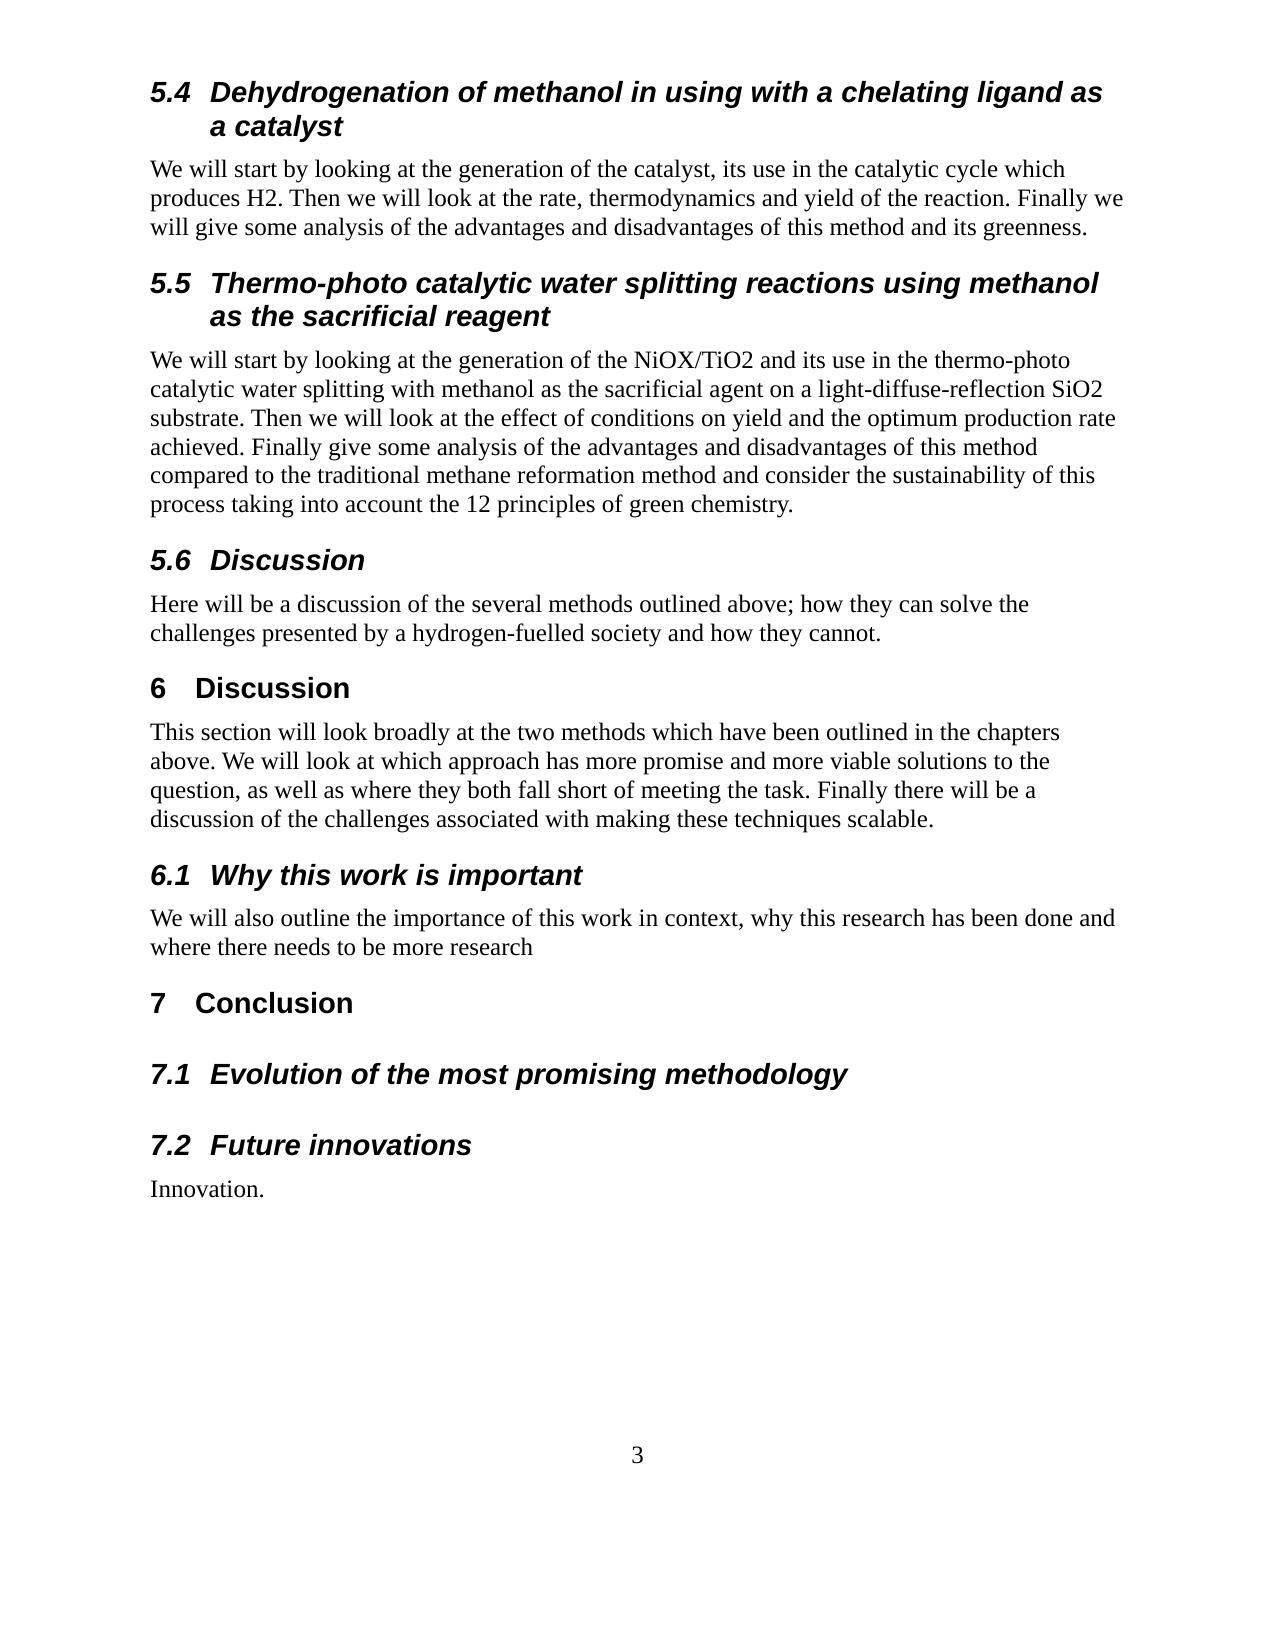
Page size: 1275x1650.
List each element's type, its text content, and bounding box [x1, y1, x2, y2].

subtitle Discussion [150, 671, 1125, 705]
text Here will be a discussion of the several methods outlined above; how they can solve the challenges presented by a hydrogen-fuelled society and how they cannot. [150, 589, 1125, 646]
subtitle Discussion [150, 543, 1125, 576]
subtitle Evolution of the most promising methodology [150, 1057, 1125, 1091]
subtitle Why this work is important [150, 857, 1125, 891]
text We will start by looking at the generation of the catalyst, its use in the catalytic cycle which produces H2. Then we will look at the rate, thermodynamics and yield of the reaction. Finally we will give some analysis of the advantages and disadvantages of this method and its greenness. [150, 154, 1125, 241]
text We will also outline the importance of this work in context, why this research has been done and where there needs to be more research [150, 903, 1125, 961]
subtitle Future innovations [150, 1128, 1125, 1162]
text This section will look broadly at the two methods which have been outlined in the chapters above. We will look at which approach has more promise and more viable solutions to the question, as well as where they both fall short of meeting the task. Finally there will be a discussion of the challenges associated with making these techniques scalable. [150, 717, 1125, 832]
text We will start by looking at the generation of the NiOX/TiO2 and its use in the thermo-photo catalytic water splitting with methanol as the sacrificial agent on a light-diffuse-reflection SiO2 substrate. Then we will look at the effect of conditions on yield and the optimum production rate achieved. Finally give some analysis of the advantages and disadvantages of this method compared to the traditional methane reformation method and consider the sustainability of this process taking into account the 12 principles of green chemistry. [150, 345, 1125, 518]
subtitle Thermo-photo catalytic water splitting reactions using methanol as the sacrificial reagent [150, 266, 1125, 333]
subtitle Dehydrogenation of methanol in using with a chelating ligand as a catalyst [150, 75, 1125, 142]
subtitle Conclusion [150, 986, 1125, 1019]
text Innovation. [150, 1174, 1125, 1203]
